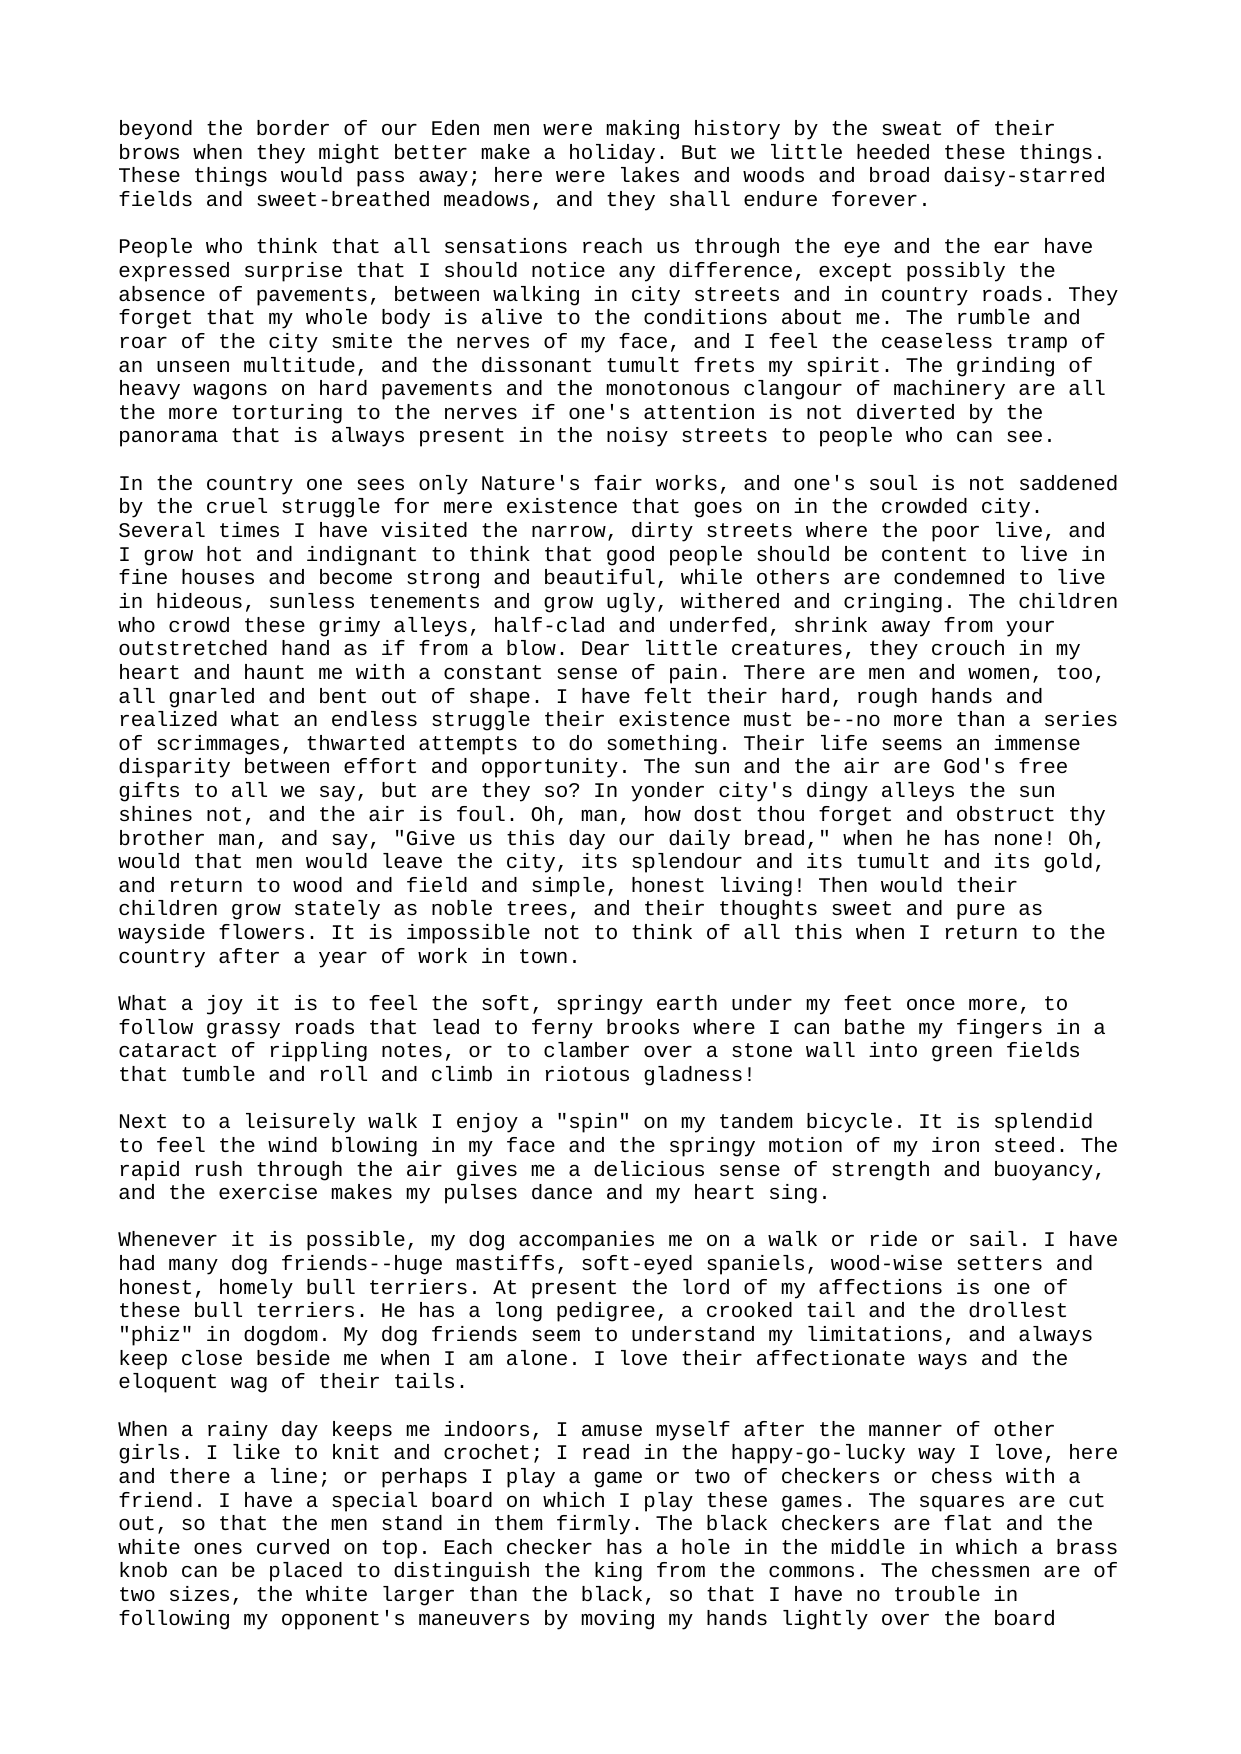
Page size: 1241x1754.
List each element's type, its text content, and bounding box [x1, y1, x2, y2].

text beyond the border of our Eden men were making history by the sweat of their brows when they might better make a holiday. But we little heeded these things. These things would pass away; here were lakes and woods and broad daisy-starred fields and sweet-breathed meadows, and they shall endure forever. [118, 118, 1122, 213]
text People who think that all sensations reach us through the eye and the ear have expressed surprise that I should notice any difference, except possibly the absence of pavements, between walking in city streets and in country roads. They forget that my whole body is alive to the conditions about me. The rumble and roar of the city smite the nerves of my face, and I feel the ceaseless tramp of an unseen multitude, and the dissonant tumult frets my spirit. The grinding of heavy wagons on hard pavements and the monotonous clangour of machinery are all the more torturing to the nerves if one's attention is not diverted by the panorama that is always present in the noisy streets to people who can see. [118, 236, 1122, 449]
text When a rainy day keeps me indoors, I amuse myself after the manner of other girls. I like to knit and crochet; I read in the happy-go-lucky way I love, here and there a line; or perhaps I play a game or two of checkers or chess with a friend. I have a special board on which I play these games. The squares are cut out, so that the men stand in them firmly. The black checkers are flat and the white ones curved on top. Each checker has a hole in the middle in which a brass knob can be placed to distinguish the king from the commons. The chessmen are of two sizes, the white larger than the black, so that I have no trouble in following my opponent's maneuvers by moving my hands lightly over the board [118, 1419, 1122, 1631]
text What a joy it is to feel the soft, springy earth under my feet once more, to follow grassy roads that lead to ferny brooks where I can bathe my fingers in a cataract of rippling notes, or to clamber over a stone wall into green fields that tumble and roll and climb in riotous gladness! [118, 993, 1122, 1088]
text In the country one sees only Nature's fair works, and one's soul is not saddened by the cruel struggle for mere existence that goes on in the crowded city. Several times I have visited the narrow, dirty streets where the poor live, and I grow hot and indignant to think that good people should be content to live in fine houses and become strong and beautiful, while others are condemned to live in hideous, sunless tenements and grow ugly, withered and cringing. The children who crowd these grimy alleys, half-clad and underfed, shrink away from your outstretched hand as if from a blow. Dear little creatures, they crouch in my heart and haunt me with a constant sense of pain. There are men and women, too, all gnarled and bent out of shape. I have felt their hard, rough hands and realized what an endless struggle their existence must be--no more than a series of scrimmages, thwarted attempts to do something. Their life seems an immense disparity between effort and opportunity. The sun and the air are God's free gifts to all we say, but are they so? In yonder city's dingy alleys the sun shines not, and the air is foul. Oh, man, how dost thou forget and obstruct thy brother man, and say, "Give us this day our daily bread," when he has none! Oh, would that men would leave the city, its splendour and its tumult and its gold, and return to wood and field and simple, honest living! Then would their children grow stately as noble trees, and their thoughts sweet and pure as wayside flowers. It is impossible not to think of all this when I return to the country after a year of work in town. [118, 473, 1122, 969]
text Next to a leisurely walk I enjoy a "spin" on my tandem bicycle. It is splendid to feel the wind blowing in my face and the springy motion of my iron steed. The rapid rush through the air gives me a delicious sense of strength and buoyancy, and the exercise makes my pulses dance and my heart sing. [118, 1111, 1122, 1206]
text Whenever it is possible, my dog accompanies me on a walk or ride or sail. I have had many dog friends--huge mastiffs, soft-eyed spaniels, wood-wise setters and honest, homely bull terriers. At present the lord of my affections is one of these bull terriers. He has a long pedigree, a crooked tail and the drollest "phiz" in dogdom. My dog friends seem to understand my limitations, and always keep close beside me when I am alone. I love their affectionate ways and the eloquent wag of their tails. [118, 1229, 1122, 1395]
